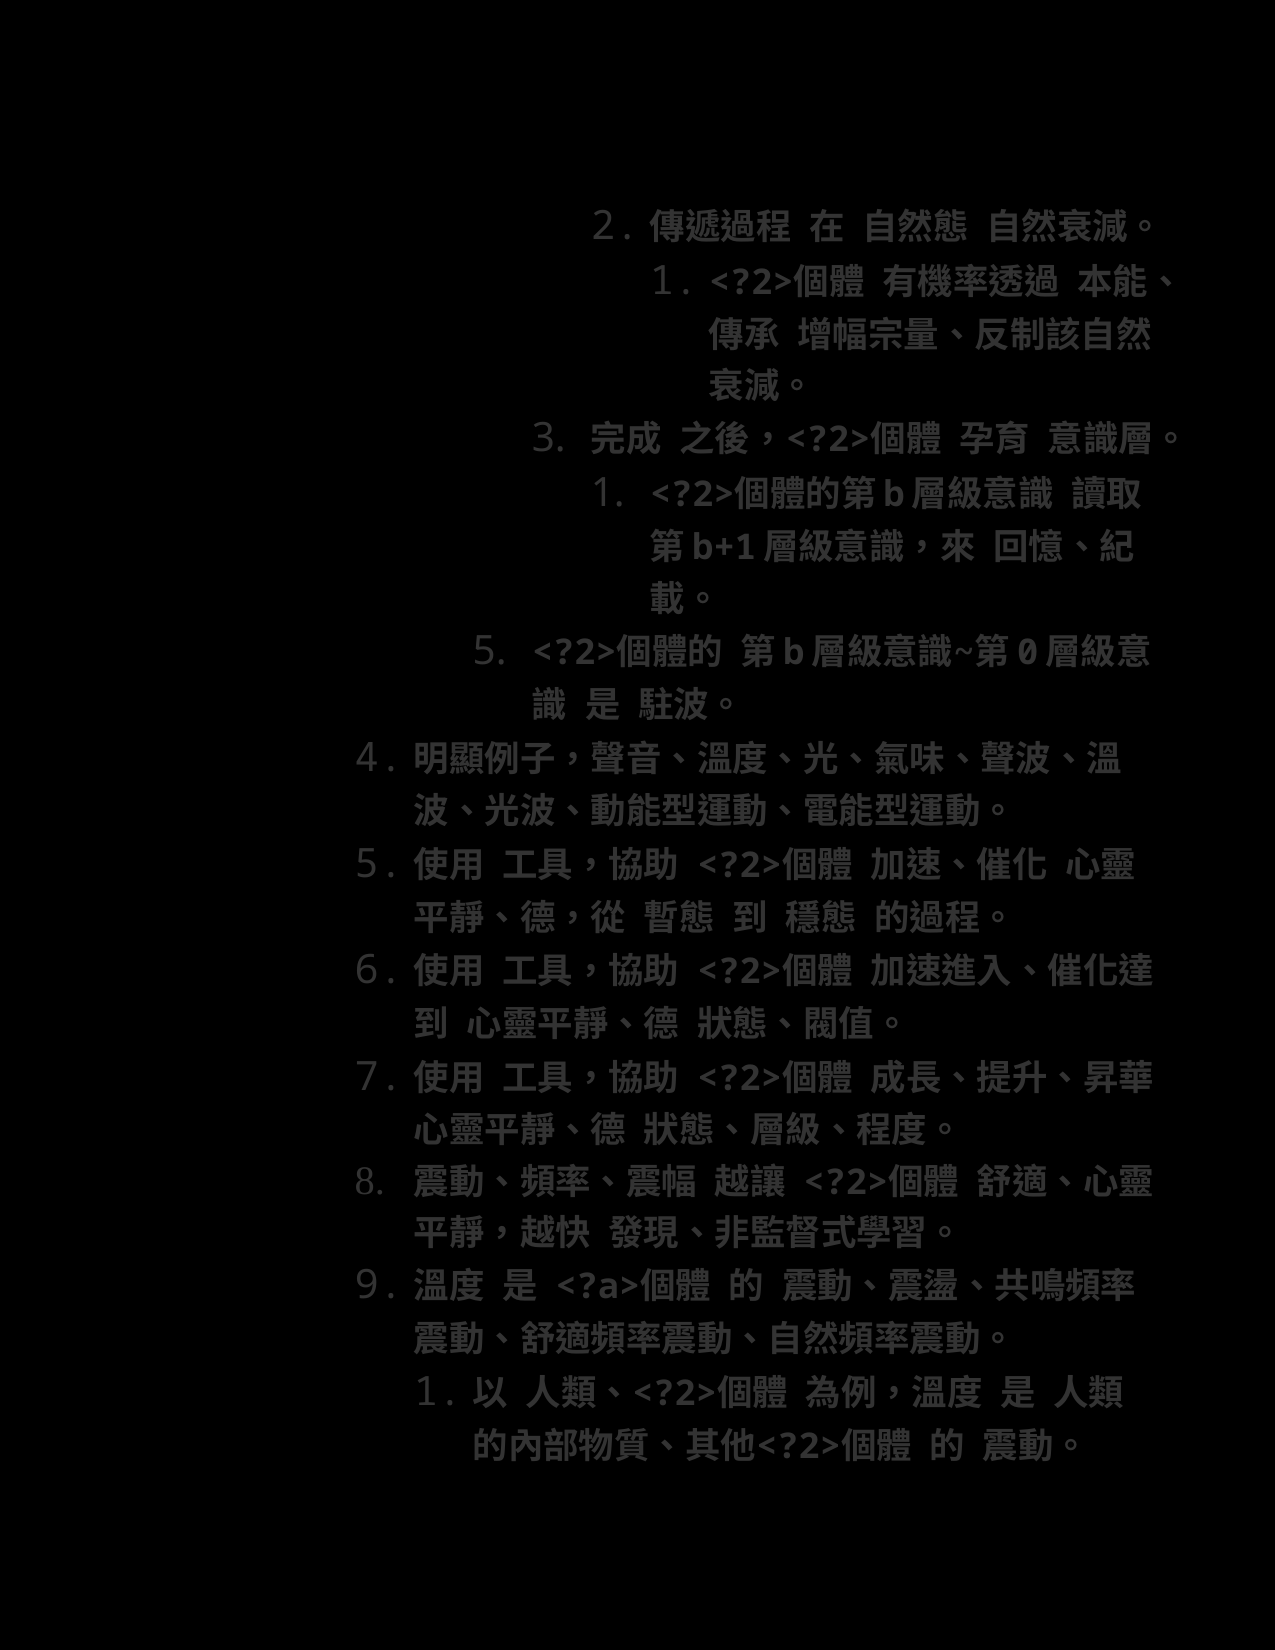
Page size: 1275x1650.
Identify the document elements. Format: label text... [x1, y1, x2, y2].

list 完成 之後，<?2>個體 孕育 意識層。 [532, 408, 1157, 464]
list <?2>個體的第b層級意識 讀取 第b+1層級意識，來 回憶、紀載。 [591, 464, 1157, 621]
list <?2>個體 有機率透過 本能、傳承 增幅宗量、反制該自然衰減。 [649, 251, 1157, 408]
list 傳遞過程 在 自然態 自然衰減。 [591, 196, 1157, 251]
list <?2>個體的 第b層級意識~第0層級意識 是 駐波。 [472, 621, 1157, 728]
list 使用 工具，協助 <?2>個體 加速、催化 心靈平靜、德，從 暫態 到 穩態 的過程。 [354, 834, 1157, 940]
list 以 人類、<?2>個體 為例，溫度 是 人類的內部物質、其他<?2>個體 的 震動。 [413, 1362, 1157, 1468]
list 使用 工具，協助 <?2>個體 成長、提升、昇華 心靈平靜、德 狀態、層級、程度。 [354, 1047, 1157, 1153]
list 震動、頻率、震幅 越讓 <?2>個體 舒適、心靈平靜，越快 發現、非監督式學習。 [354, 1153, 1157, 1256]
list 使用 工具，協助 <?2>個體 加速進入、催化達到 心靈平靜、德 狀態、閥值。 [354, 940, 1157, 1047]
list 溫度 是 <?a>個體 的 震動、震盪、共鳴頻率震動、舒適頻率震動、自然頻率震動。 [354, 1256, 1157, 1362]
list 明顯例子，聲音、溫度、光、氣味、聲波、溫波、光波、動能型運動、電能型運動。 [354, 728, 1157, 834]
